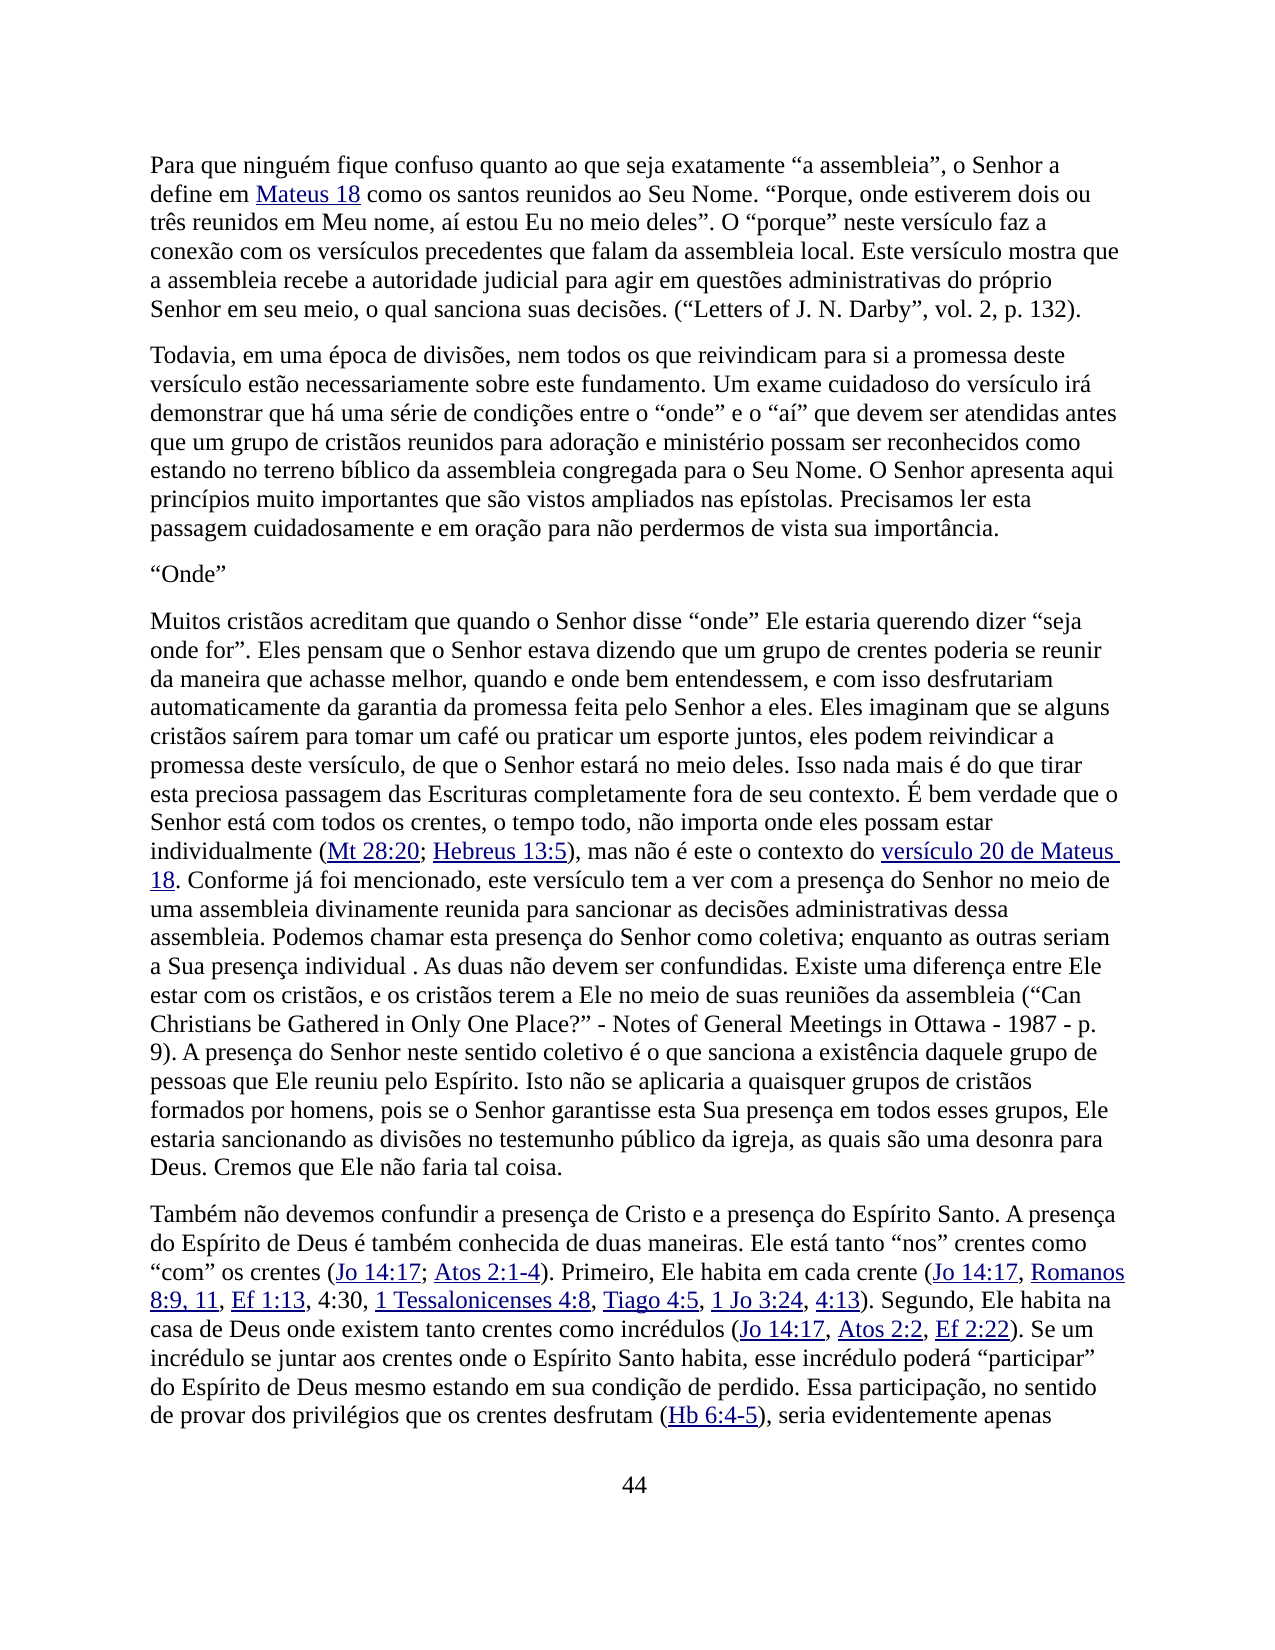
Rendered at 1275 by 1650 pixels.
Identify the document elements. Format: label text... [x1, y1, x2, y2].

text Muitos cristãos acreditam que quando o Senhor disse “onde” Ele estaria querendo dizer “seja onde for”. Eles pensam que o Senhor estava dizendo que um grupo de crentes poderia se reunir da maneira que achasse melhor, quando e onde bem entendessem, e com isso desfrutariam automaticamente da garantia da promessa feita pelo Senhor a eles. Eles imaginam que se alguns cristãos saírem para tomar um café ou praticar um esporte juntos, eles podem reivindicar a promessa deste versículo, de que o Senhor estará no meio deles. Isso nada mais é do que tirar esta preciosa passagem das Escrituras completamente fora de seu contexto. É bem verdade que o Senhor está com todos os crentes, o tempo todo, não importa onde eles possam estar individualmente (Mt 28:20; Hebreus 13:5), mas não é este o contexto do versículo 20 de Mateus 18. Conforme já foi mencionado, este versículo tem a ver com a presença do Senhor no meio de uma assembleia divinamente reunida para sancionar as decisões administrativas dessa assembleia. Podemos chamar esta presença do Senhor como coletiva; enquanto as outras seriam a Sua presença individual . As duas não devem ser confundidas. Existe uma diferença entre Ele estar com os cristãos, e os cristãos terem a Ele no meio de suas reuniões da assembleia (“Can Christians be Gathered in Only One Place?” - Notes of General Meetings in Ottawa - 1987 - p. 9). A presença do Senhor neste sentido coletivo é o que sanciona a existência daquele grupo de pessoas que Ele reuniu pelo Espírito. Isto não se aplicaria a quaisquer grupos de cristãos formados por homens, pois se o Senhor garantisse esta Sua presença em todos esses grupos, Ele estaria sancionando as divisões no testemunho público da igreja, as quais são uma desonra para Deus. Cremos que Ele não faria tal coisa. [150, 606, 1125, 1181]
text “Onde” [150, 559, 1125, 588]
text Também não devemos confundir a presença de Cristo e a presença do Espírito Santo. A presença do Espírito de Deus é também conhecida de duas maneiras. Ele está tanto “nos” crentes como “com” os crentes (Jo 14:17; Atos 2:1-4). Primeiro, Ele habita em cada crente (Jo 14:17, Romanos 8:9, 11, Ef 1:13, 4:30, 1 Tessalonicenses 4:8, Tiago 4:5, 1 Jo 3:24, 4:13). Segundo, Ele habita na casa de Deus onde existem tanto crentes como incrédulos (Jo 14:17, Atos 2:2, Ef 2:22). Se um incrédulo se juntar aos crentes onde o Espírito Santo habita, esse incrédulo poderá “participar” do Espírito de Deus mesmo estando em sua condição de perdido. Essa participação, no sentido de provar dos privilégios que os crentes desfrutam (Hb 6:4-5), seria evidentemente apenas [150, 1199, 1125, 1429]
text Todavia, em uma época de divisões, nem todos os que reivindicam para si a promessa deste versículo estão necessariamente sobre este fundamento. Um exame cuidadoso do versículo irá demonstrar que há uma série de condições entre o “onde” e o “aí” que devem ser atendidas antes que um grupo de cristãos reunidos para adoração e ministério possam ser reconhecidos como estando no terreno bíblico da assembleia congregada para o Seu Nome. O Senhor apresenta aqui princípios muito importantes que são vistos ampliados nas epístolas. Precisamos ler esta passagem cuidadosamente e em oração para não perdermos de vista sua importância. [150, 340, 1125, 542]
text Para que ninguém fique confuso quanto ao que seja exatamente “a assembleia”, o Senhor a define em Mateus 18 como os santos reunidos ao Seu Nome. “Porque, onde estiverem dois ou três reunidos em Meu nome, aí estou Eu no meio deles”. O “porque” neste versículo faz a conexão com os versículos precedentes que falam da assembleia local. Este versículo mostra que a assembleia recebe a autoridade judicial para agir em questões administrativas do próprio Senhor em seu meio, o qual sanciona suas decisões. (“Letters of J. N. Darby”, vol. 2, p. 132). [150, 150, 1125, 322]
